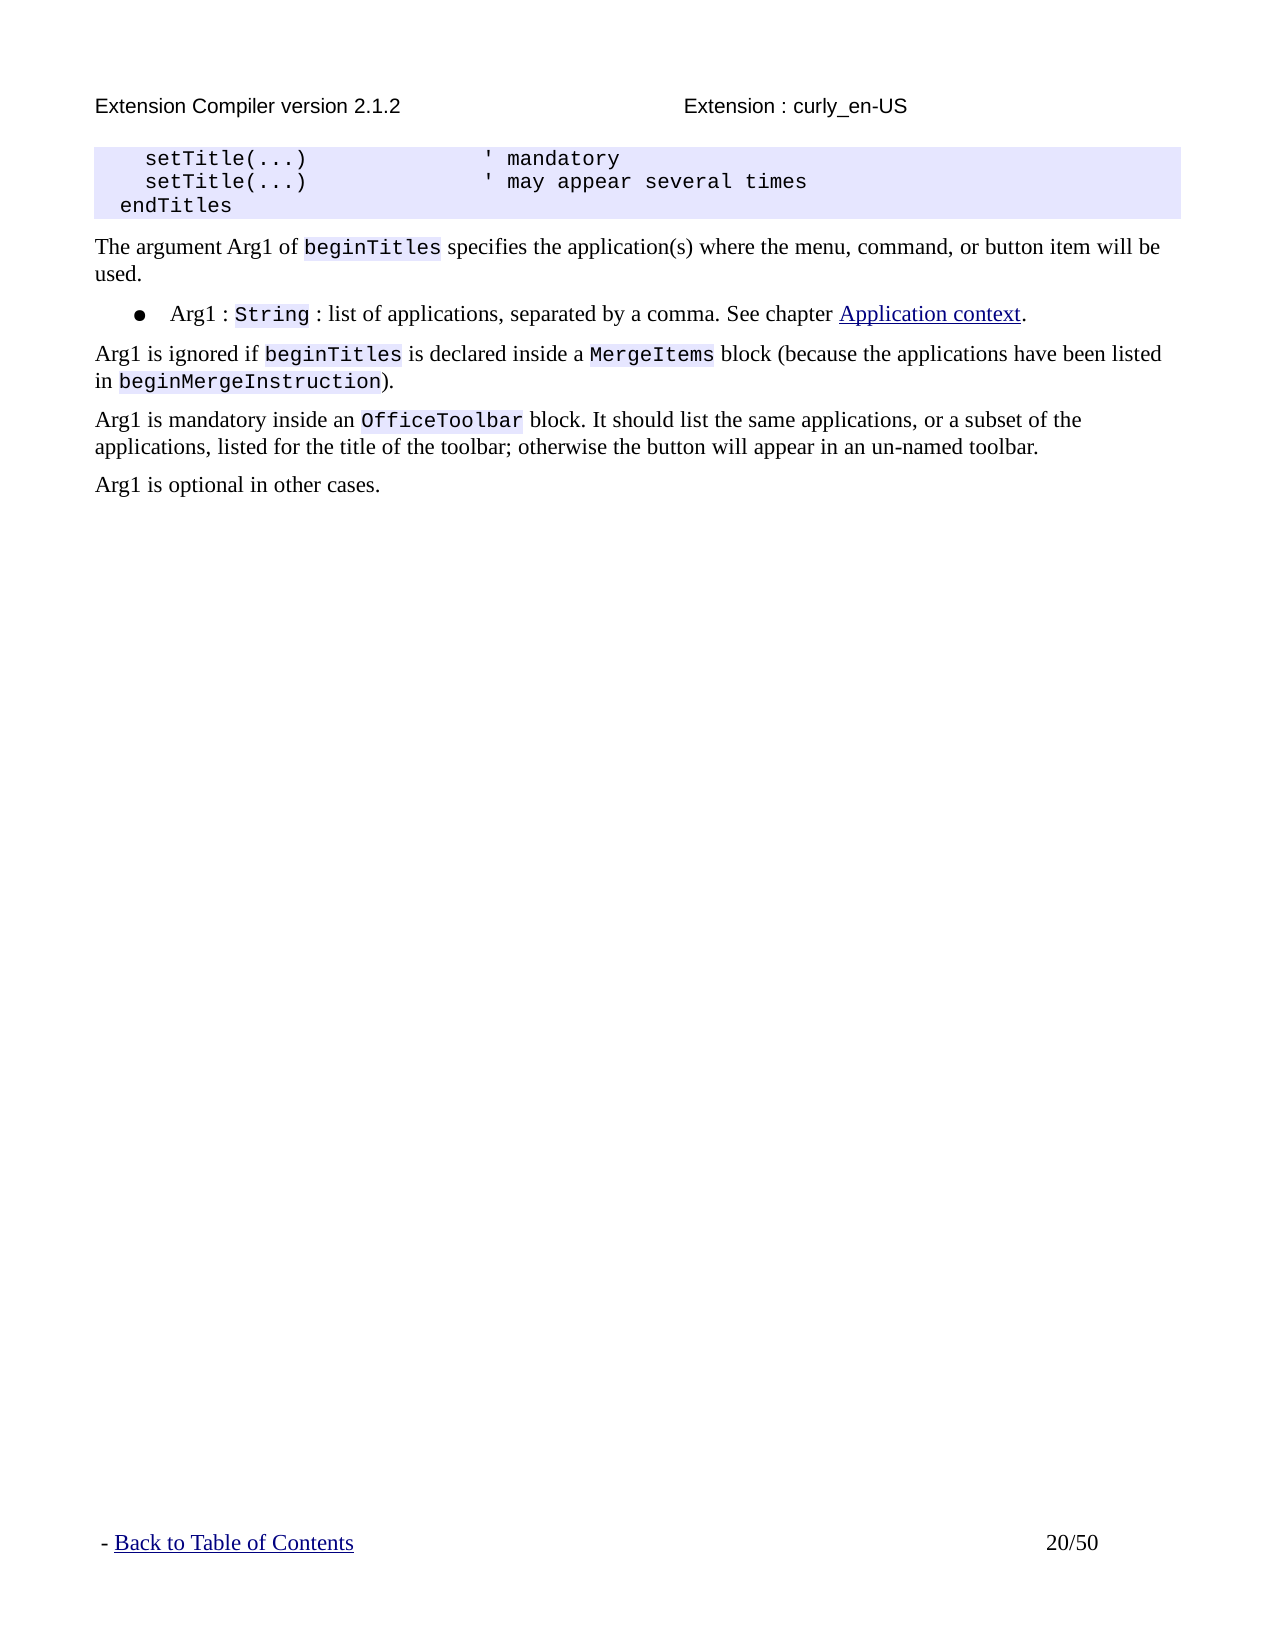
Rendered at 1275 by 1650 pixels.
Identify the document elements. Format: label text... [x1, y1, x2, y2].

text setTitle(...) ' mandatory [94, 147, 1181, 171]
text Arg1 is ignored if beginTitles is declared inside a MergeItems block (because the applications have been listed in beginMergeInstruction). [94, 341, 1181, 394]
text Arg1 is optional in other cases. [94, 472, 1181, 497]
text endTitles [94, 195, 1181, 219]
list Arg1 : String : list of applications, separated by a comma. See chapter Application context. [132, 301, 1181, 328]
text setTitle(...) ' may appear several times [94, 171, 1181, 195]
text Arg1 is mandatory inside an OfficeToolbar block. It should list the same applications, or a subset of the applications, listed for the title of the toolbar; otherwise the button will appear in an un-named toolbar. [94, 407, 1181, 459]
text The argument Arg1 of beginTitles specifies the application(s) where the menu, command, or button item will be used. [94, 234, 1181, 286]
